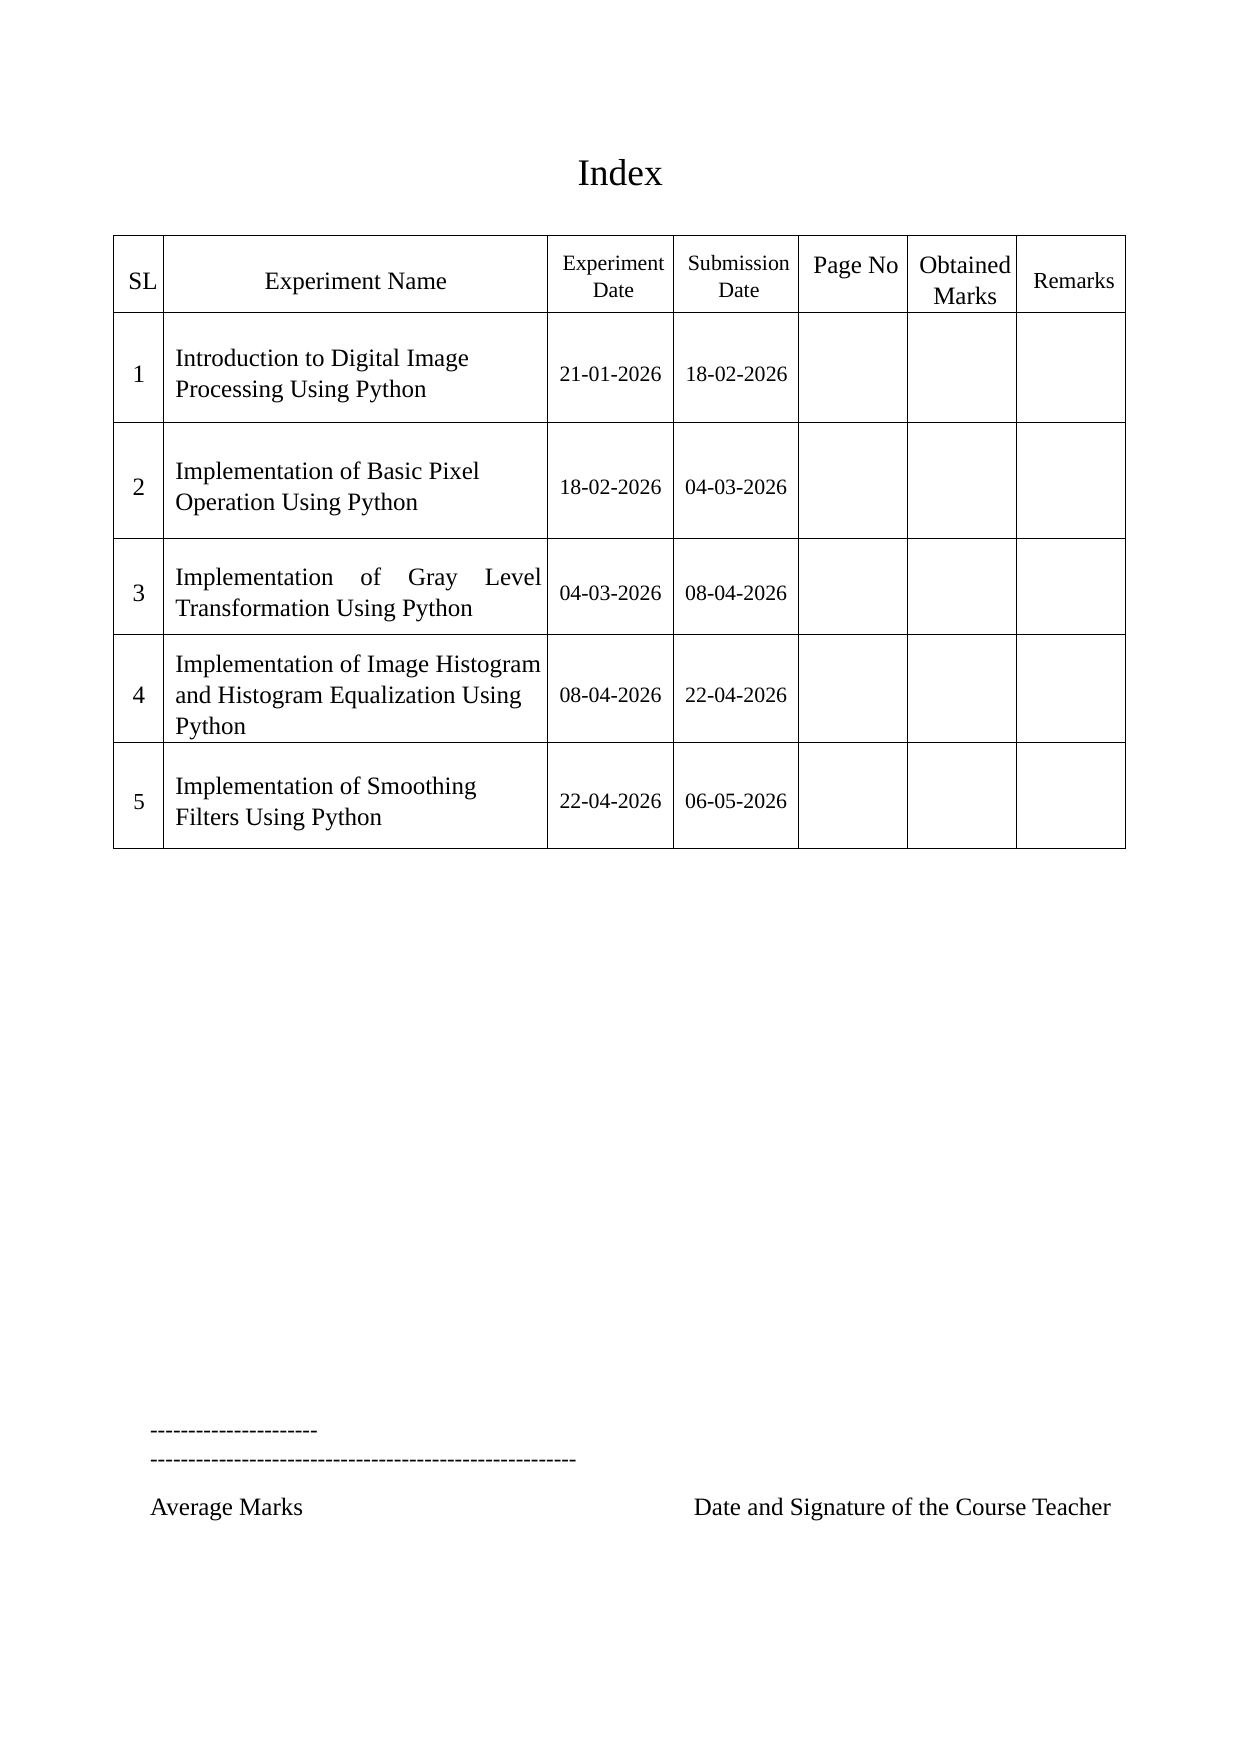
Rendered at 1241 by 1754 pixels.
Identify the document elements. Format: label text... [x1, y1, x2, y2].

table_cell 18-02-2026 [674, 313, 798, 422]
table_header Submission Date [674, 236, 798, 312]
table_cell 5 [114, 743, 163, 848]
text ---------------------- -------------------------------------------------------- [150, 1416, 1112, 1471]
table_cell [799, 743, 907, 848]
table_header Experiment Date [548, 236, 673, 312]
table_cell Introduction to Digital Image Processing Using Python [164, 313, 547, 422]
table_cell [1017, 743, 1125, 848]
table_header Remarks [1017, 236, 1125, 312]
table_cell [908, 539, 1016, 634]
table_header Obtained Marks [908, 236, 1016, 312]
text Average Marks Date and Signature of the Course Teacher [150, 1492, 1112, 1521]
table_cell Implementation of Image Histogram and Histogram Equalization Using Python [164, 635, 547, 742]
table_header Experiment Name [164, 236, 547, 312]
table_cell 18-02-2026 [548, 423, 673, 538]
table_cell 04-03-2026 [548, 539, 673, 634]
table_cell 22-04-2026 [674, 635, 798, 742]
table_cell 4 [114, 635, 163, 742]
table_header SL [114, 236, 163, 312]
table_cell Implementation of Smoothing Filters Using Python [164, 743, 547, 848]
table_cell 04-03-2026 [674, 423, 798, 538]
table_cell [1017, 423, 1125, 538]
table_cell [908, 423, 1016, 538]
table_cell 21-01-2026 [548, 313, 673, 422]
table_cell 2 [114, 423, 163, 538]
table_cell [908, 743, 1016, 848]
table_cell [1017, 313, 1125, 422]
table_cell Implementation of Gray Level Transformation Using Python [164, 539, 547, 634]
table_cell [799, 635, 907, 742]
table_cell [1017, 635, 1125, 742]
table_cell 3 [114, 539, 163, 634]
table_cell 1 [114, 313, 163, 422]
table_cell [799, 313, 907, 422]
table_header Page No [799, 236, 907, 312]
table_cell [908, 635, 1016, 742]
table_cell [799, 539, 907, 634]
table_cell [799, 423, 907, 538]
table_cell 06-05-2026 [674, 743, 798, 848]
table_cell 08-04-2026 [674, 539, 798, 634]
table_cell [908, 313, 1016, 422]
text Index [150, 150, 1090, 193]
table_cell 22-04-2026 [548, 743, 673, 848]
table_cell Implementation of Basic Pixel Operation Using Python [164, 423, 547, 538]
table_cell 08-04-2026 [548, 635, 673, 742]
table_cell [1017, 539, 1125, 634]
